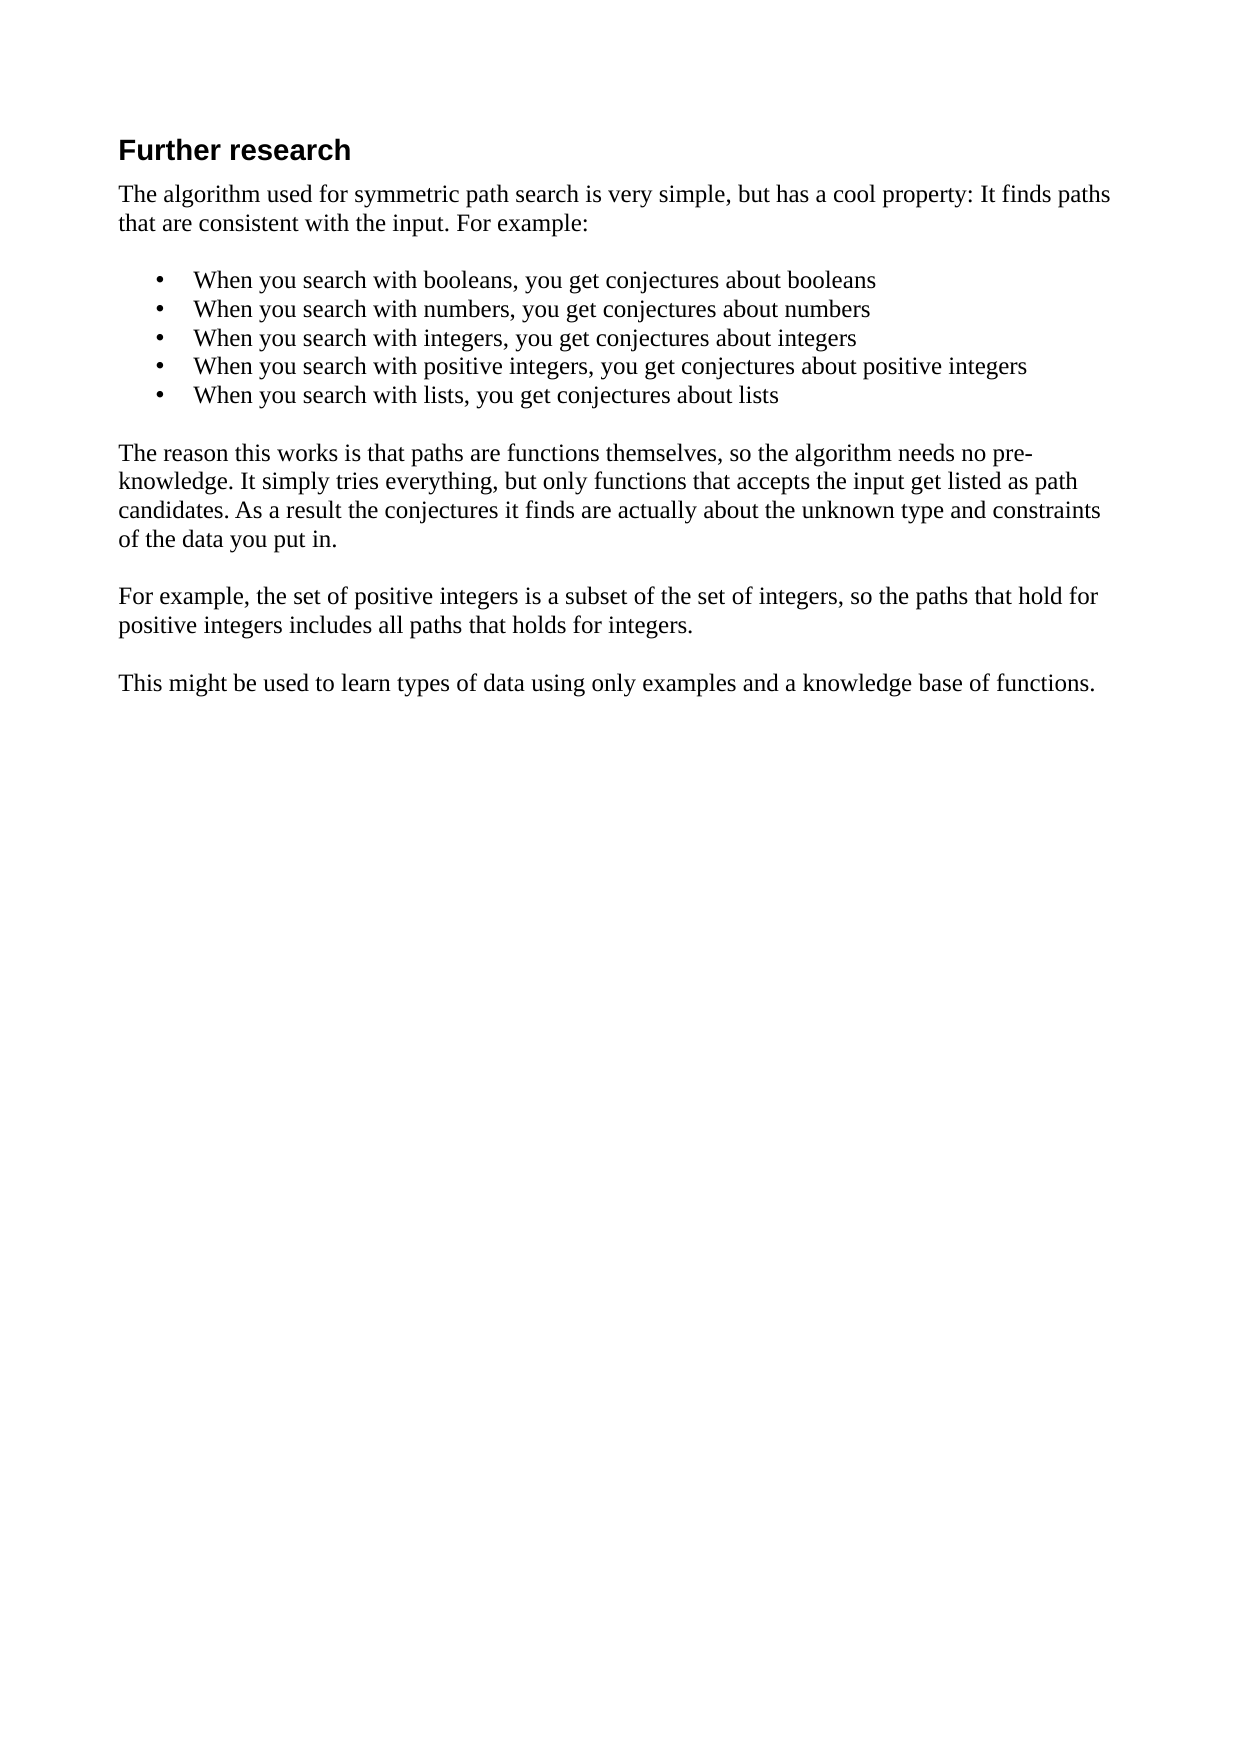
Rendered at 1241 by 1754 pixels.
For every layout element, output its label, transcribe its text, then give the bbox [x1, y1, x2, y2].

text The reason this works is that paths are functions themselves, so the algorithm needs no pre-knowledge. It simply tries everything, but only functions that accepts the input get listed as path candidates. As a result the conjectures it finds are actually about the unknown type and constraints of the data you put in. [118, 438, 1122, 553]
list When you search with lists, you get conjectures about lists [156, 380, 1122, 409]
list When you search with booleans, you get conjectures about booleans [156, 265, 1122, 294]
text The algorithm used for symmetric path search is very simple, but has a cool property: It finds paths that are consistent with the input. For example: [118, 179, 1122, 236]
text This might be used to learn types of data using only examples and a knowledge base of functions. [118, 668, 1122, 696]
list When you search with integers, you get conjectures about integers [156, 323, 1122, 351]
list When you search with positive integers, you get conjectures about positive integers [156, 351, 1122, 380]
list When you search with numbers, you get conjectures about numbers [156, 294, 1122, 323]
subtitle Further research [118, 133, 1122, 166]
text For example, the set of positive integers is a subset of the set of integers, so the paths that hold for positive integers includes all paths that holds for integers. [118, 581, 1122, 639]
